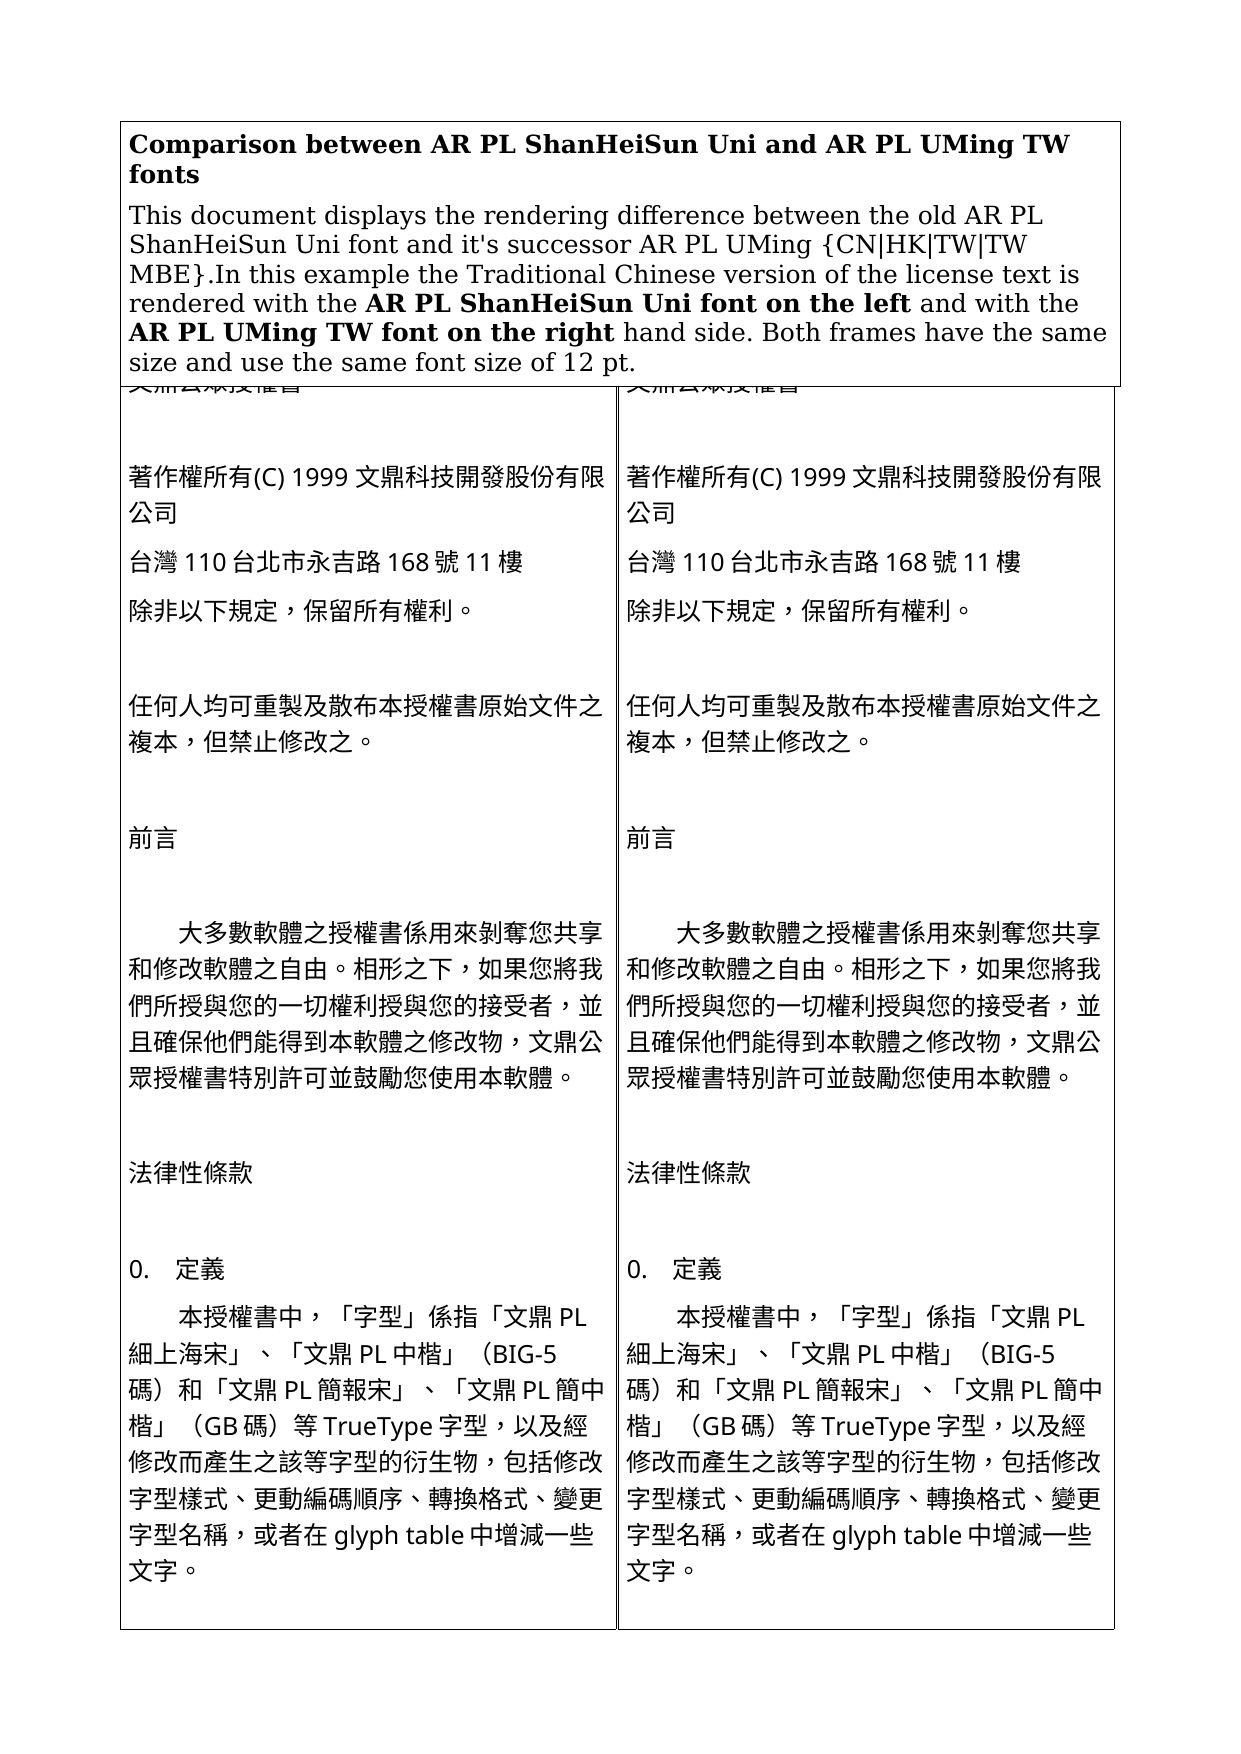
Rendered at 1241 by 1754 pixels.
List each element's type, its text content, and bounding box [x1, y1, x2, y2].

text 前言 [627, 818, 1105, 854]
text 著作權所有(C) 1999 文鼎科技開發股份有限公司 [129, 458, 607, 530]
text 任何人均可重製及散布本授權書原始文件之複本，但禁止修改之。 [627, 687, 1105, 759]
text 本授權書中，「字型」係指「文鼎PL細上海宋」、「文鼎PL中楷」（BIG-5碼）和「文鼎PL簡報宋」、「文鼎PL簡中楷」（GB碼）等TrueType字型，以及經修改而產生之該等字型的衍生物，包括修改字型樣式、更動編碼順序、轉換格式、變更字型名稱，或者在glyph table中增減一些文字。 [627, 1298, 1105, 1588]
text 任何人均可重製及散布本授權書原始文件之複本，但禁止修改之。 [129, 687, 607, 759]
text 著作權所有(C) 1999 文鼎科技開發股份有限公司 [627, 458, 1105, 530]
text 台灣110台北市永吉路168號11樓 [627, 543, 1105, 579]
text 0. 定義 [627, 1249, 1105, 1285]
text 大多數軟體之授權書係用來剝奪您共享和修改軟體之自由。相形之下，如果您將我們所授與您的一切權利授與您的接受者，並且確保他們能得到本軟體之修改物，文鼎公眾授權書特別許可並鼓勵您使用本軟體。 [129, 913, 607, 1095]
text 文鼎公眾授權書 [627, 387, 1105, 398]
text 除非以下規定，保留所有權利。 [129, 591, 607, 628]
text 0. 定義 [129, 1249, 607, 1285]
text 文鼎公眾授權書 [129, 387, 607, 398]
text 法律性條款 [129, 1154, 607, 1190]
text This document displays the rendering difference between the old AR PL ShanHeiSun Uni font and it's successor AR PL UMing {CN|HK|TW|TW MBE}.In this example the Traditional Chinese version of the license text is rendered with the AR PL ShanHeiSun Uni font on the left and with the AR PL UMing TW font on the right hand side. Both frames have the same size and use the same font size of 12 pt. [129, 201, 1112, 377]
text 台灣110台北市永吉路168號11樓 [129, 543, 607, 579]
text 大多數軟體之授權書係用來剝奪您共享和修改軟體之自由。相形之下，如果您將我們所授與您的一切權利授與您的接受者，並且確保他們能得到本軟體之修改物，文鼎公眾授權書特別許可並鼓勵您使用本軟體。 [627, 913, 1105, 1095]
text Comparison between AR PL ShanHeiSun Uni and AR PL UMing TW fonts [129, 130, 1112, 189]
text 本授權書中，「字型」係指「文鼎PL細上海宋」、「文鼎PL中楷」（BIG-5碼）和「文鼎PL簡報宋」、「文鼎PL簡中楷」（GB碼）等TrueType字型，以及經修改而產生之該等字型的衍生物，包括修改字型樣式、更動編碼順序、轉換格式、變更字型名稱，或者在glyph table中增減一些文字。 [129, 1298, 607, 1588]
text 法律性條款 [627, 1154, 1105, 1190]
text 除非以下規定，保留所有權利。 [627, 591, 1105, 628]
text 前言 [129, 818, 607, 854]
